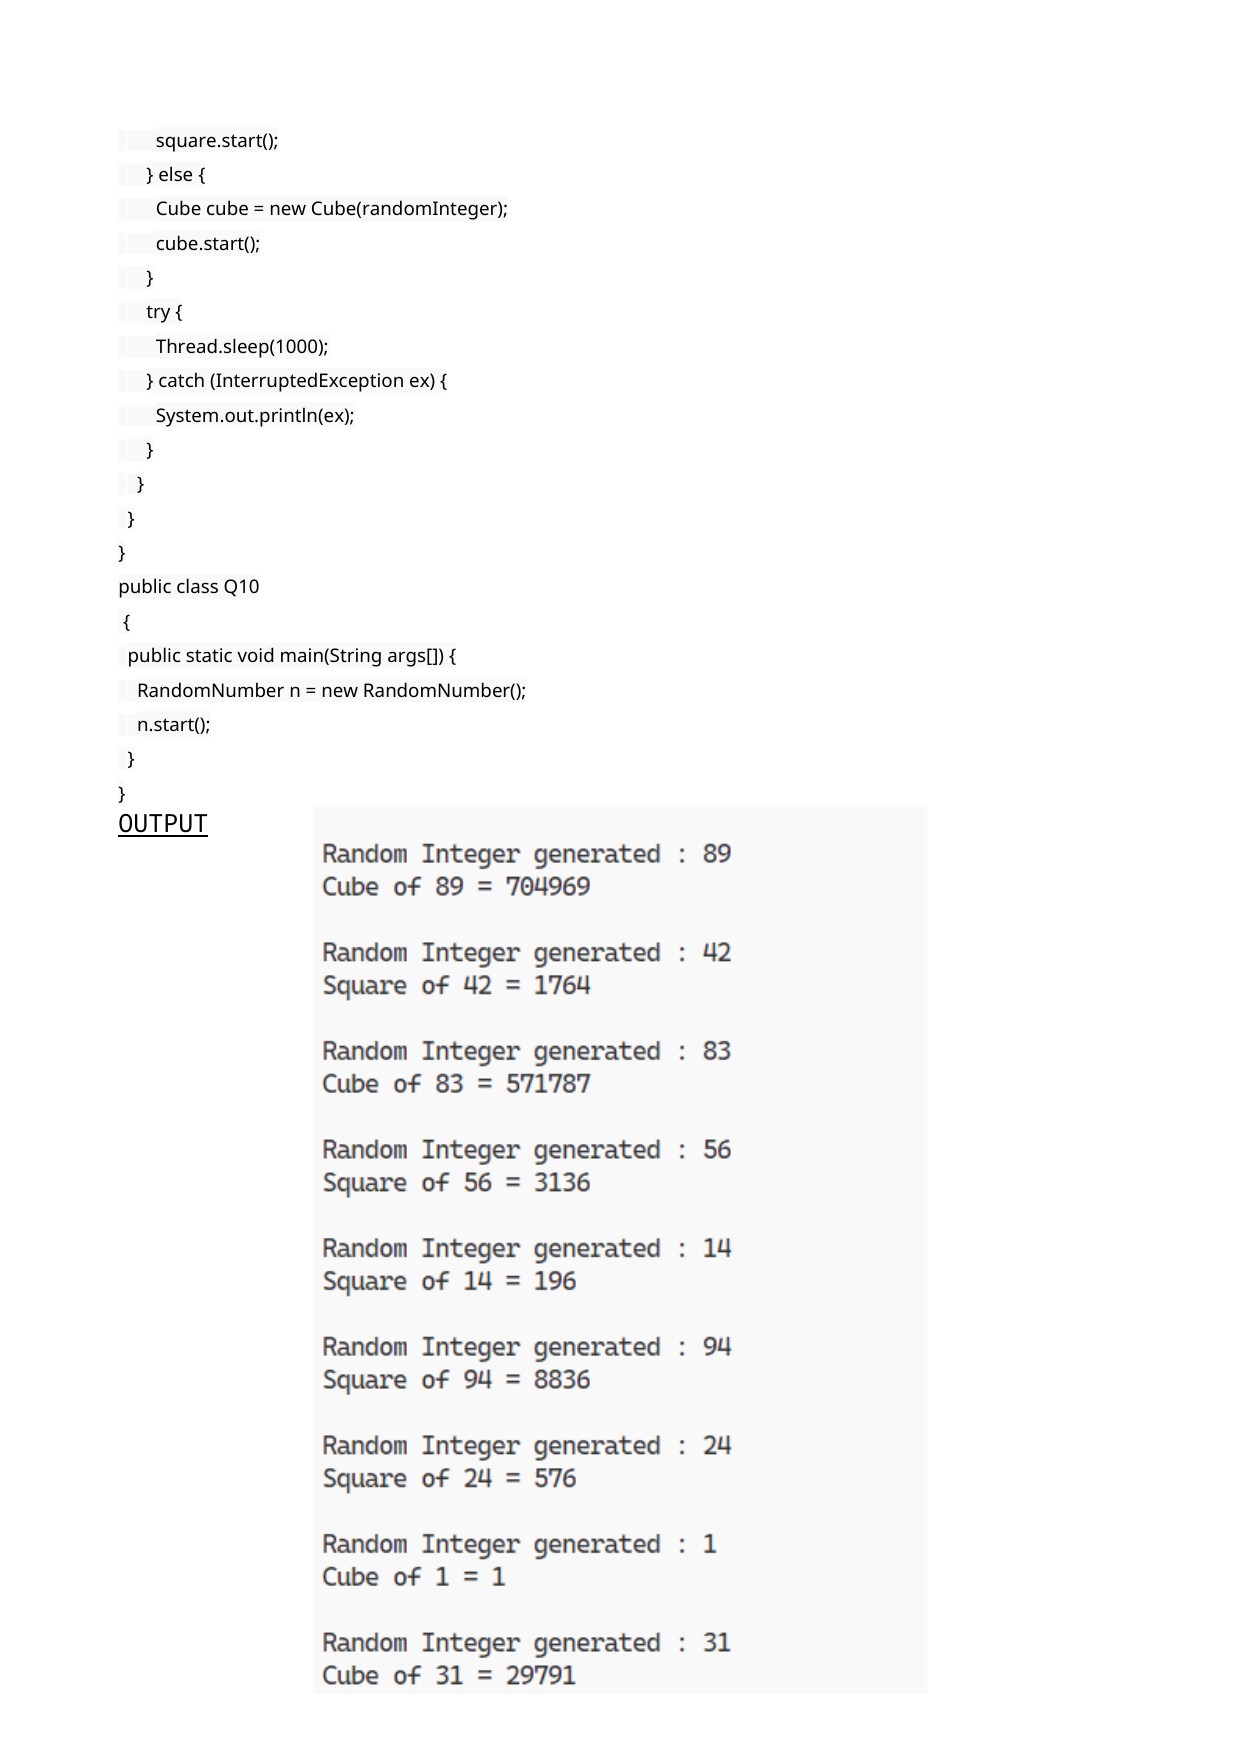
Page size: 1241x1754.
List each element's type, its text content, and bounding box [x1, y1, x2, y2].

text OUTPUT [118, 806, 313, 840]
text [928, 806, 1122, 840]
text } [118, 737, 1122, 771]
text } [118, 771, 1122, 806]
picture [313, 805, 928, 1694]
text } [118, 256, 1122, 290]
text } catch (InterruptedException ex) { [118, 359, 1122, 393]
text } [118, 531, 1122, 565]
text Cube cube = new Cube(randomInteger); [118, 187, 1122, 221]
text cube.start(); [118, 221, 1122, 256]
text public static void main(String args[]) { [118, 634, 1122, 668]
text RandomNumber n = new RandomNumber(); [118, 668, 1122, 702]
text square.start(); [118, 118, 1122, 152]
text } [118, 462, 1122, 496]
text try { [118, 290, 1122, 324]
text } [118, 496, 1122, 531]
text } [118, 427, 1122, 462]
text System.out.println(ex); [118, 393, 1122, 427]
text public class Q10 [118, 565, 1122, 599]
text n.start(); [118, 702, 1122, 737]
text { [118, 599, 1122, 634]
text Thread.sleep(1000); [118, 324, 1122, 359]
text } else { [118, 152, 1122, 187]
